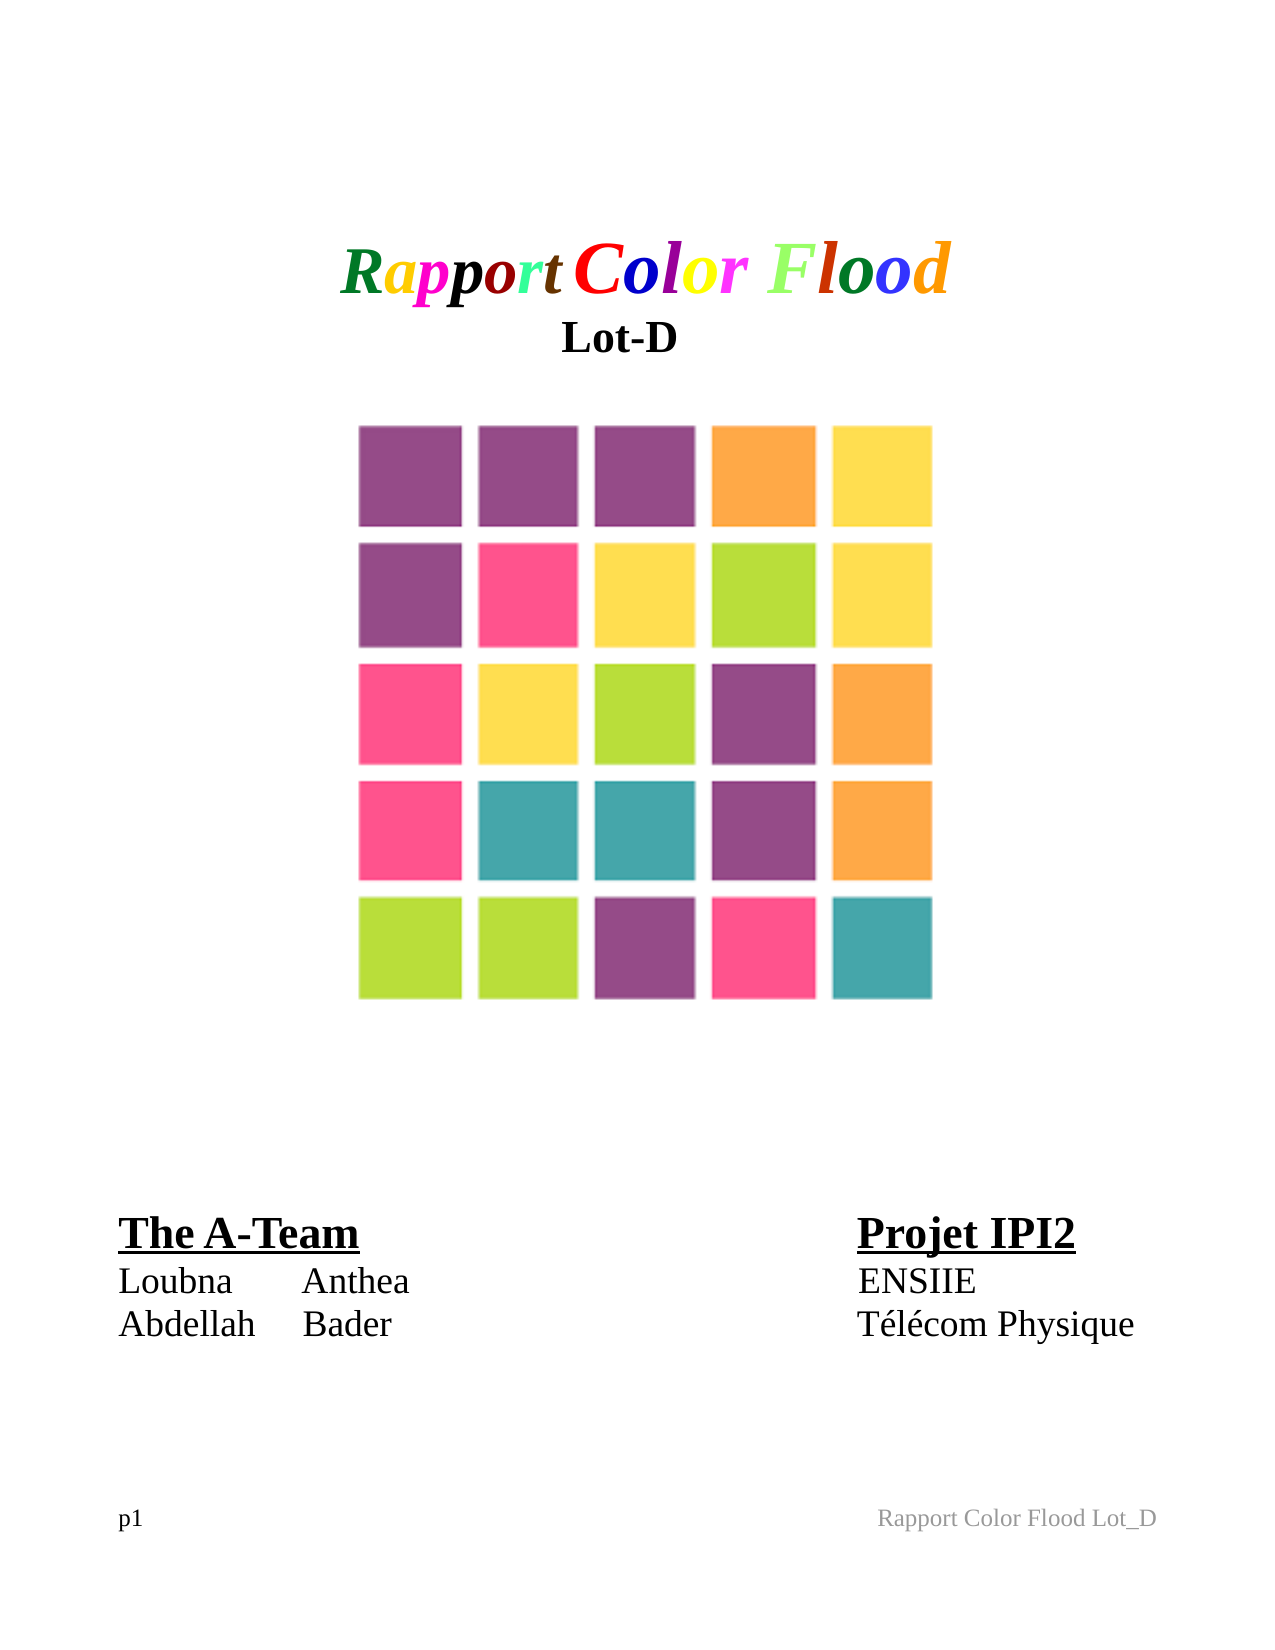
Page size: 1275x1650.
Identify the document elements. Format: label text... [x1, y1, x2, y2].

text Loubna Anthea ENSIIE [118, 1258, 1157, 1302]
text Rapport Color Flood [118, 223, 1157, 310]
text Abdellah Bader Télécom Physique [118, 1302, 1157, 1345]
text Lot-D [118, 310, 1157, 362]
picture [343, 411, 949, 1016]
text The A-Team Projet IPI2 [118, 1206, 1157, 1258]
